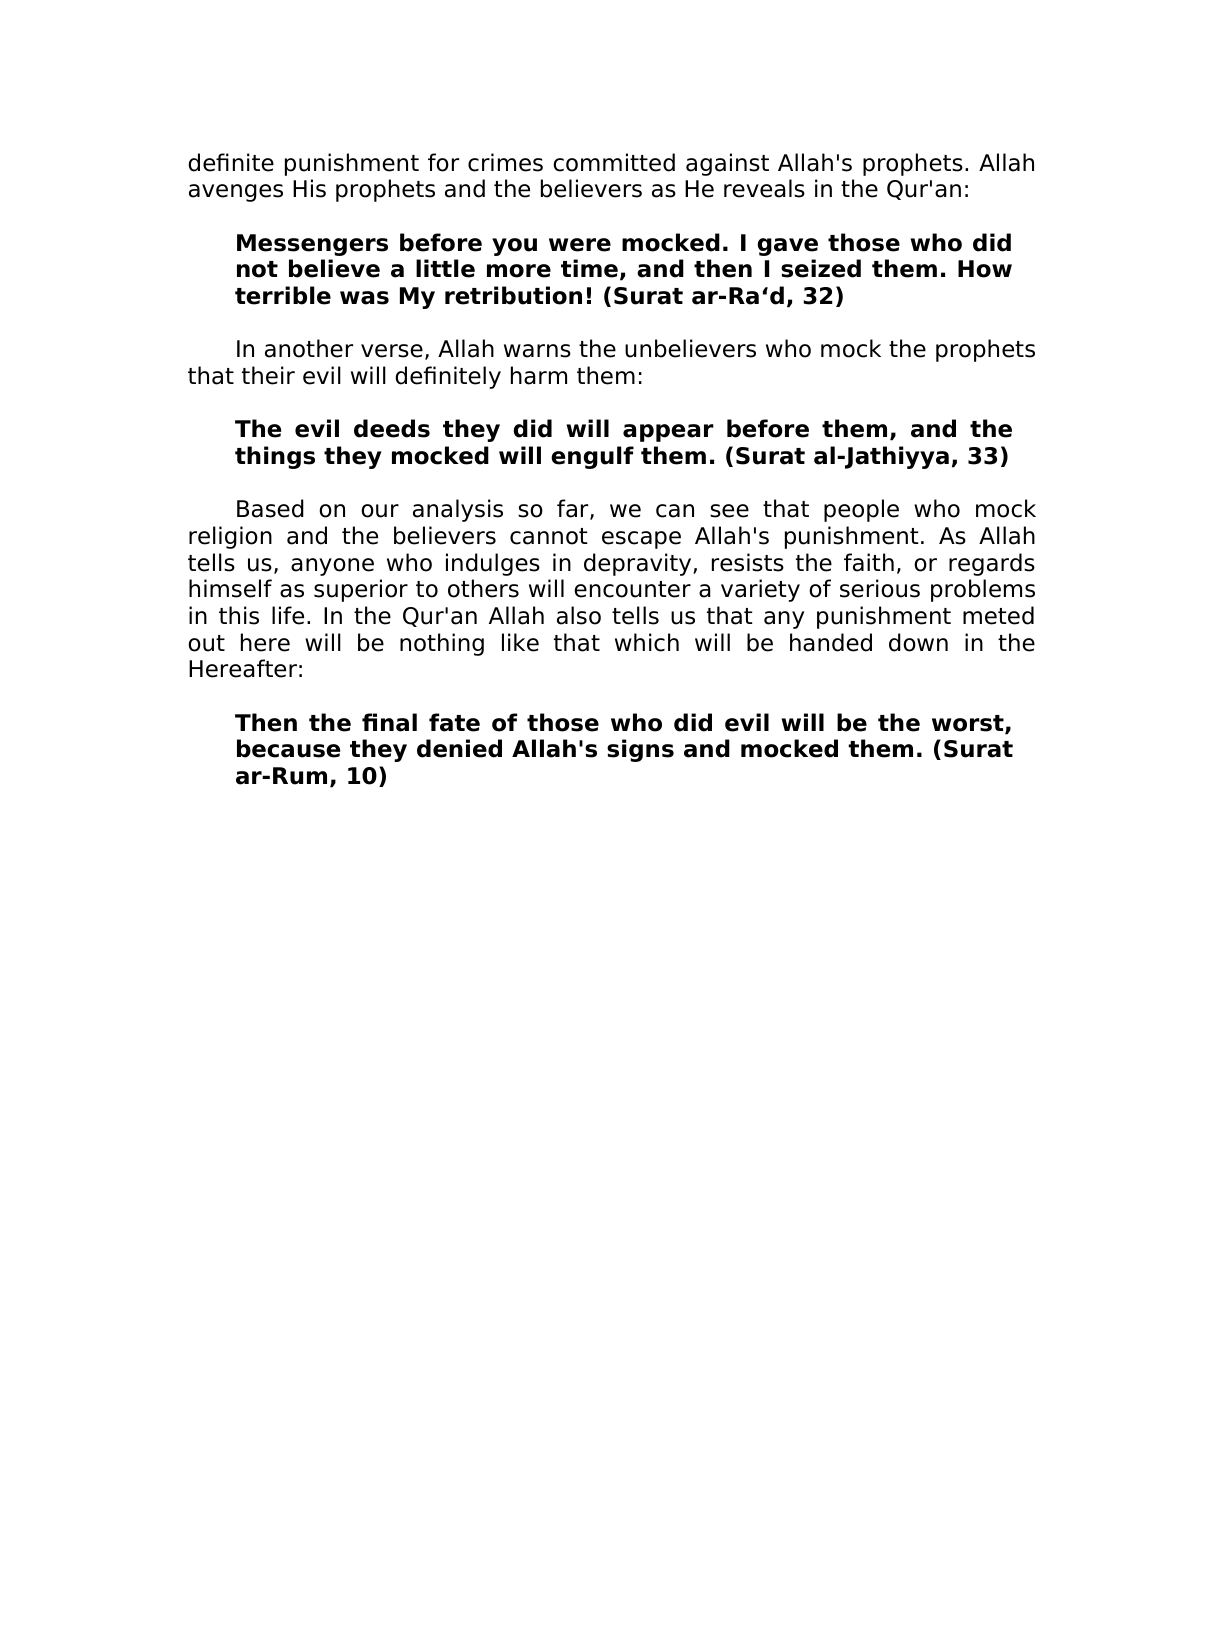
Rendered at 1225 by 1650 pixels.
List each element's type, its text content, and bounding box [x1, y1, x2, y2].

text Messengers before you were mocked. I gave those who did not believe a little more time, and then I seized them. How terrible was My retribution! (Surat ar-Ra‘d, 32) [235, 230, 1014, 310]
text In another verse, Allah warns the unbelievers who mock the prophets that their evil will definitely harm them: [187, 337, 1037, 390]
text The evil deeds they did will appear before them, and the things they mocked will engulf them. (Surat al-Jathiyya, 33) [235, 417, 1014, 470]
text definite punishment for crimes committed against Allah's prophets. Allah avenges His prophets and the believers as He reveals in the Qur'an: [187, 150, 1037, 203]
text Then the final fate of those who did evil will be the worst, because they denied Allah's signs and mocked them. (Surat ar-Rum, 10) [235, 710, 1014, 790]
text Based on our analysis so far, we can see that people who mock religion and the believers cannot escape Allah's punishment. As Allah tells us, anyone who indulges in depravity, resists the faith, or regards himself as superior to others will encounter a variety of serious problems in this life. In the Qur'an Allah also tells us that any punishment meted out here will be nothing like that which will be handed down in the Hereafter: [187, 497, 1037, 683]
